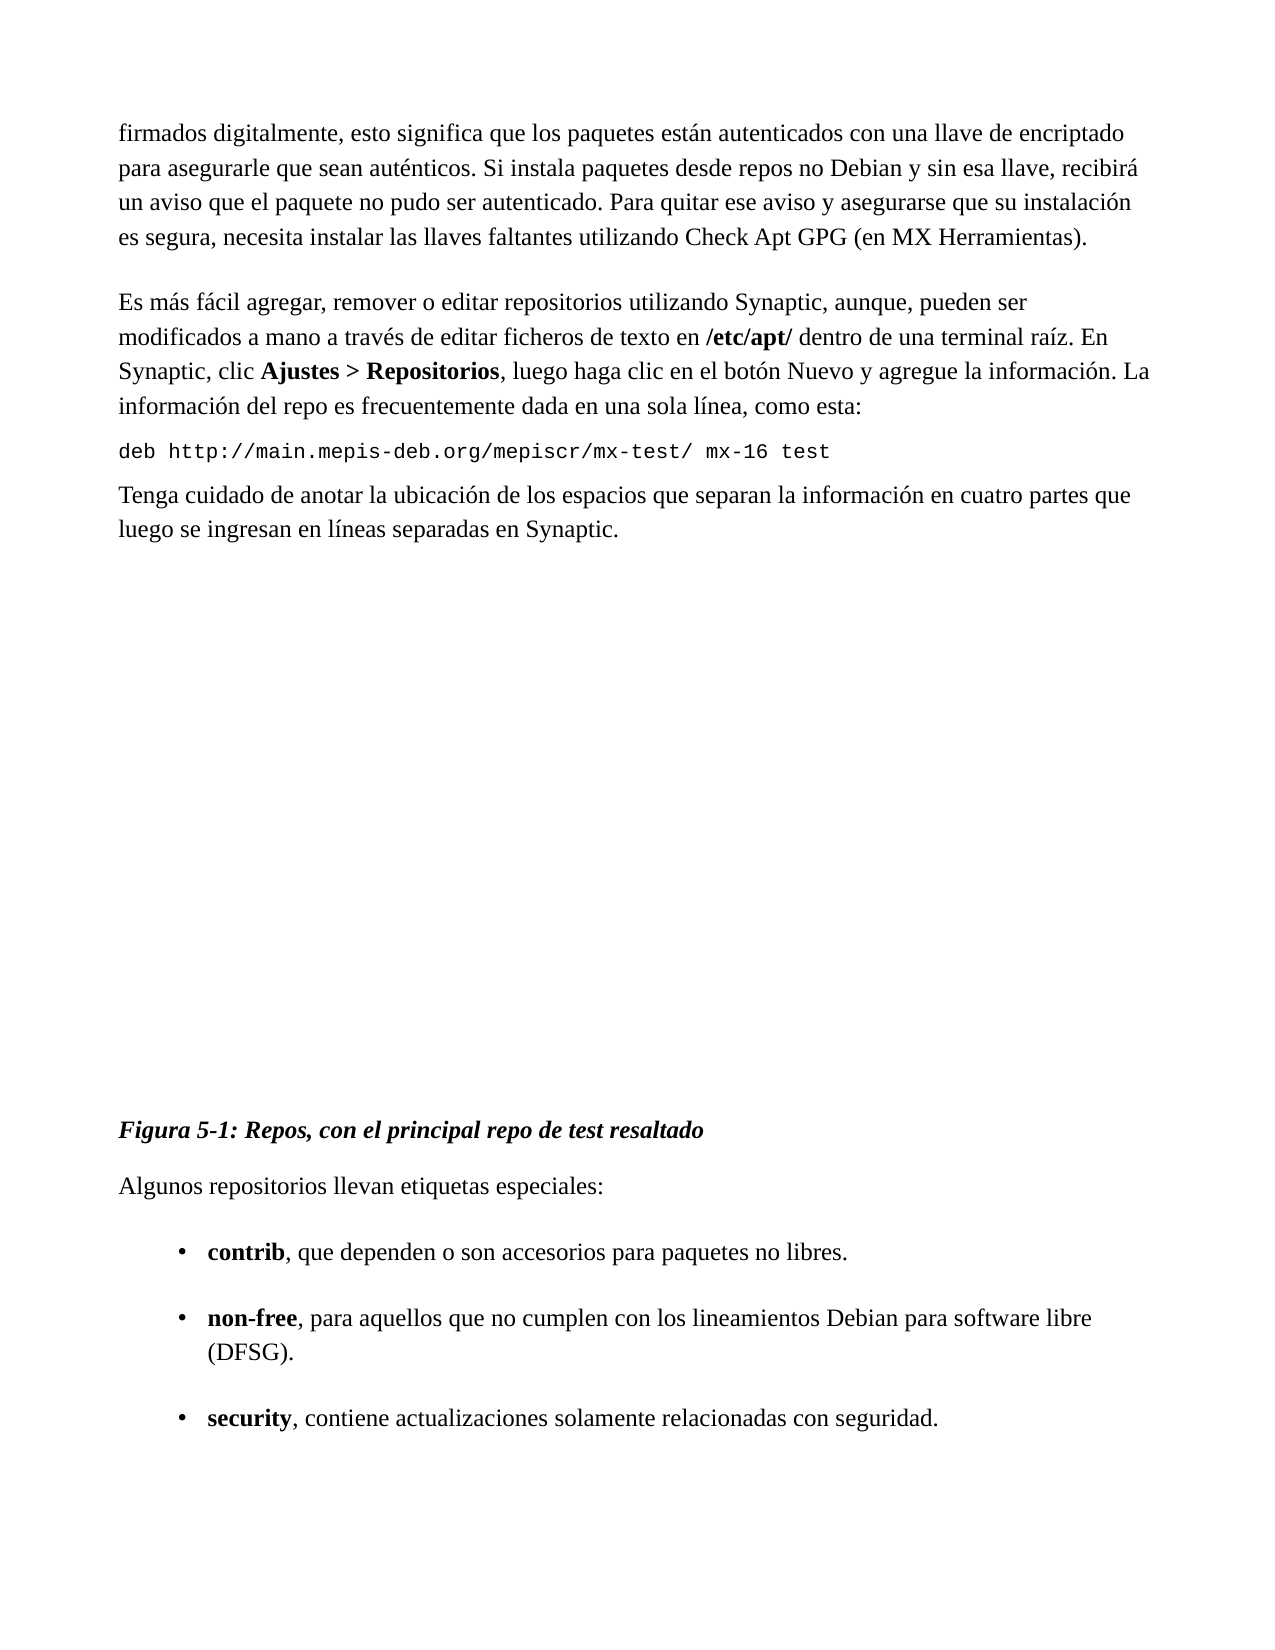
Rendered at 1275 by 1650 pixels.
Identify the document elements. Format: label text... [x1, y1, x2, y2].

list non-free, para aquellos que no cumplen con los lineamientos Debian para software libre (DFSG). [178, 1303, 1141, 1366]
text Figura 5-1: Repos, con el principal repo de test resaltado [118, 1115, 1157, 1144]
text Algunos repositorios llevan etiquetas especiales: [118, 1171, 1157, 1200]
text Tenga cuidado de anotar la ubicación de los espacios que separan la información en cuatro partes que luego se ingresan en líneas separadas en Synaptic. [118, 480, 1157, 543]
text Es más fácil agregar, remover o editar repositorios utilizando Synaptic, aunque, pueden ser modificados a mano a través de editar ficheros de texto en /etc/apt/ dentro de una terminal raíz. En Synaptic, clic Ajustes > Repositorios, luego haga clic en el botón Nuevo y agregue la información. La información del repo es frecuentemente dada en una sola línea, como esta: [118, 287, 1157, 419]
list contrib, que dependen o son accesorios para paquetes no libres. [178, 1237, 1141, 1266]
text firmados digitalmente, esto significa que los paquetes están autenticados con una llave de encriptado para asegurarle que sean auténticos. Si instala paquetes desde repos no Debian y sin esa llave, recibirá un aviso que el paquete no pudo ser autenticado. Para quitar ese aviso y asegurarse que su instalación es segura, necesita instalar las llaves faltantes utilizando Check Apt GPG (en MX Herramientas). [118, 118, 1157, 250]
list security, contiene actualizaciones solamente relacionadas con seguridad. [178, 1403, 1141, 1432]
text deb http://main.mepis-deb.org/mepiscr/mx-test/ mx-16 test [118, 441, 1157, 464]
